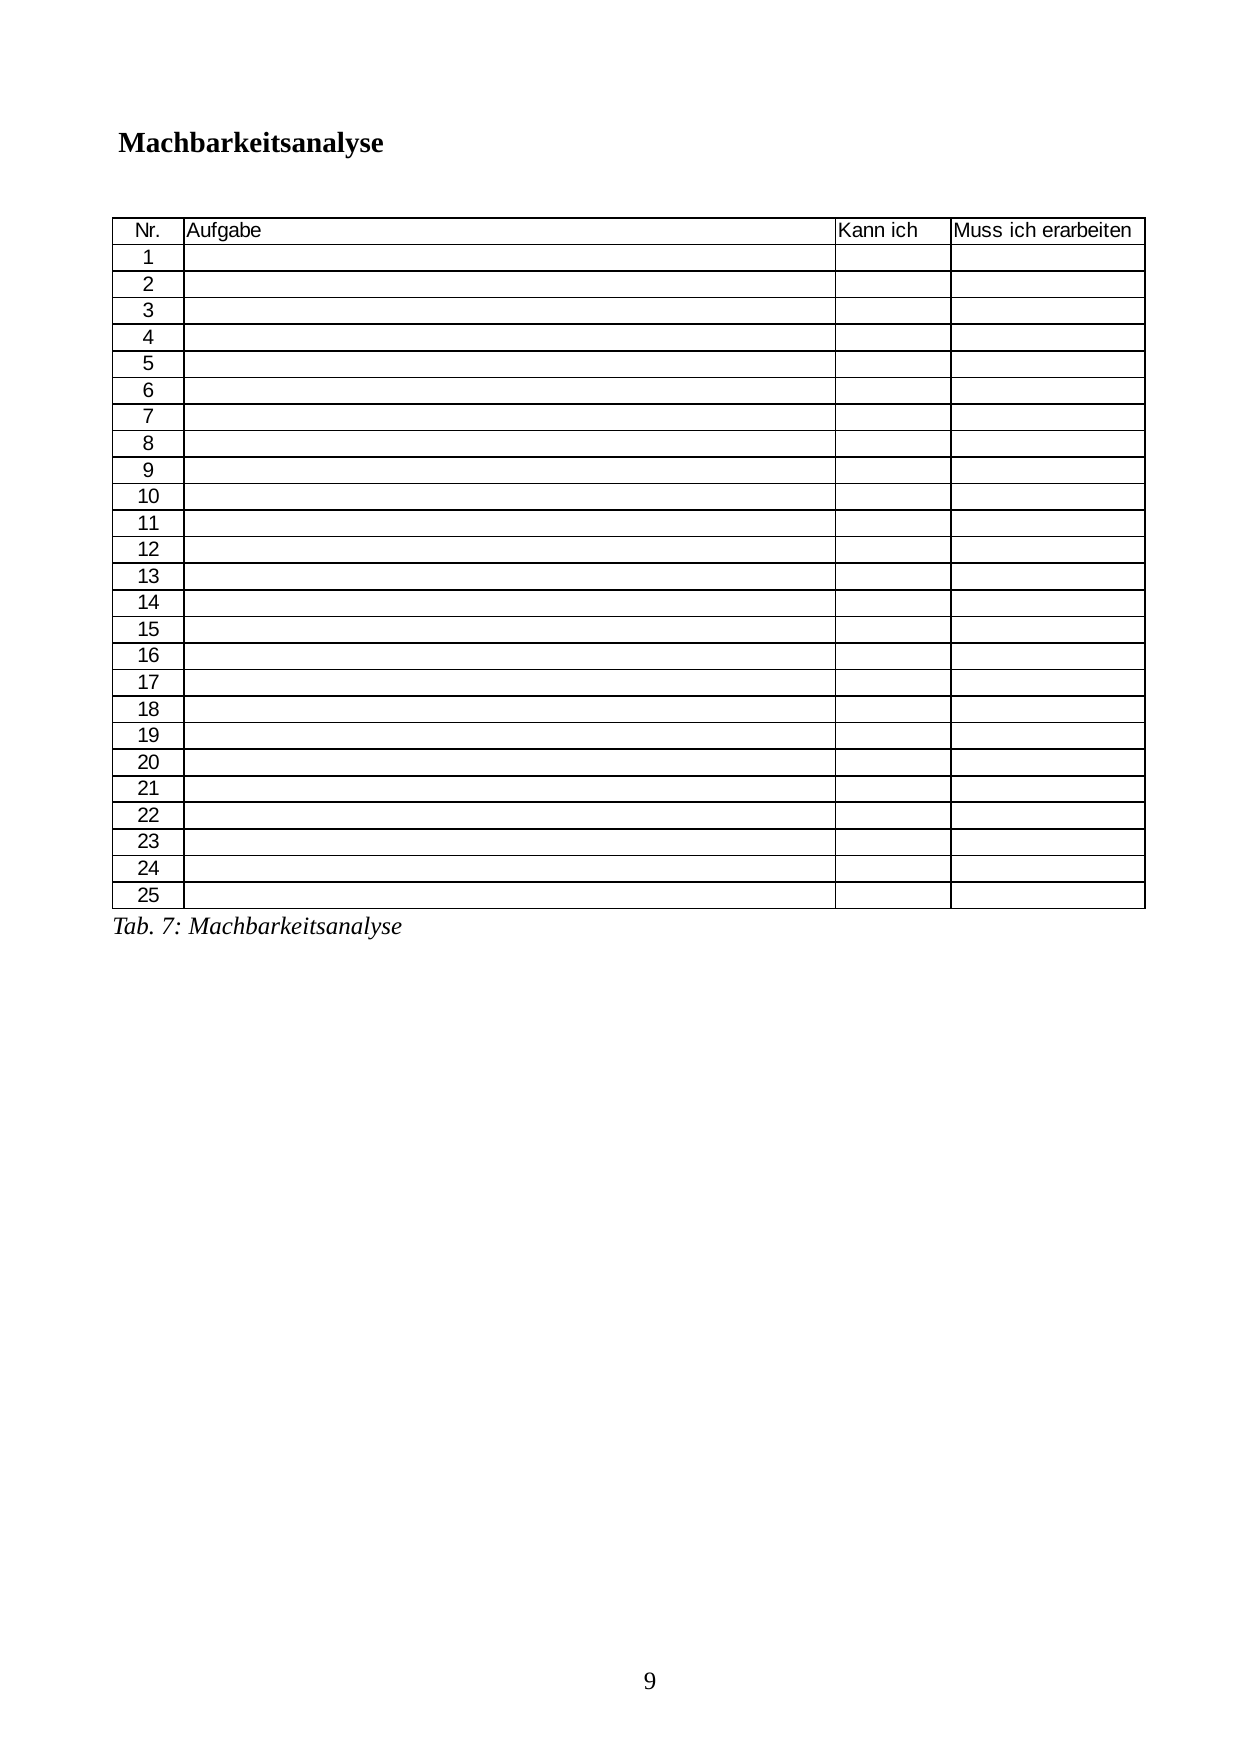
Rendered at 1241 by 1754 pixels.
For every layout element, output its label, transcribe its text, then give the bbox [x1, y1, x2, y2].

text Tab. 7: Machbarkeitsanalyse [112, 218, 1148, 940]
subtitle Machbarkeitsanalyse [118, 125, 1181, 159]
